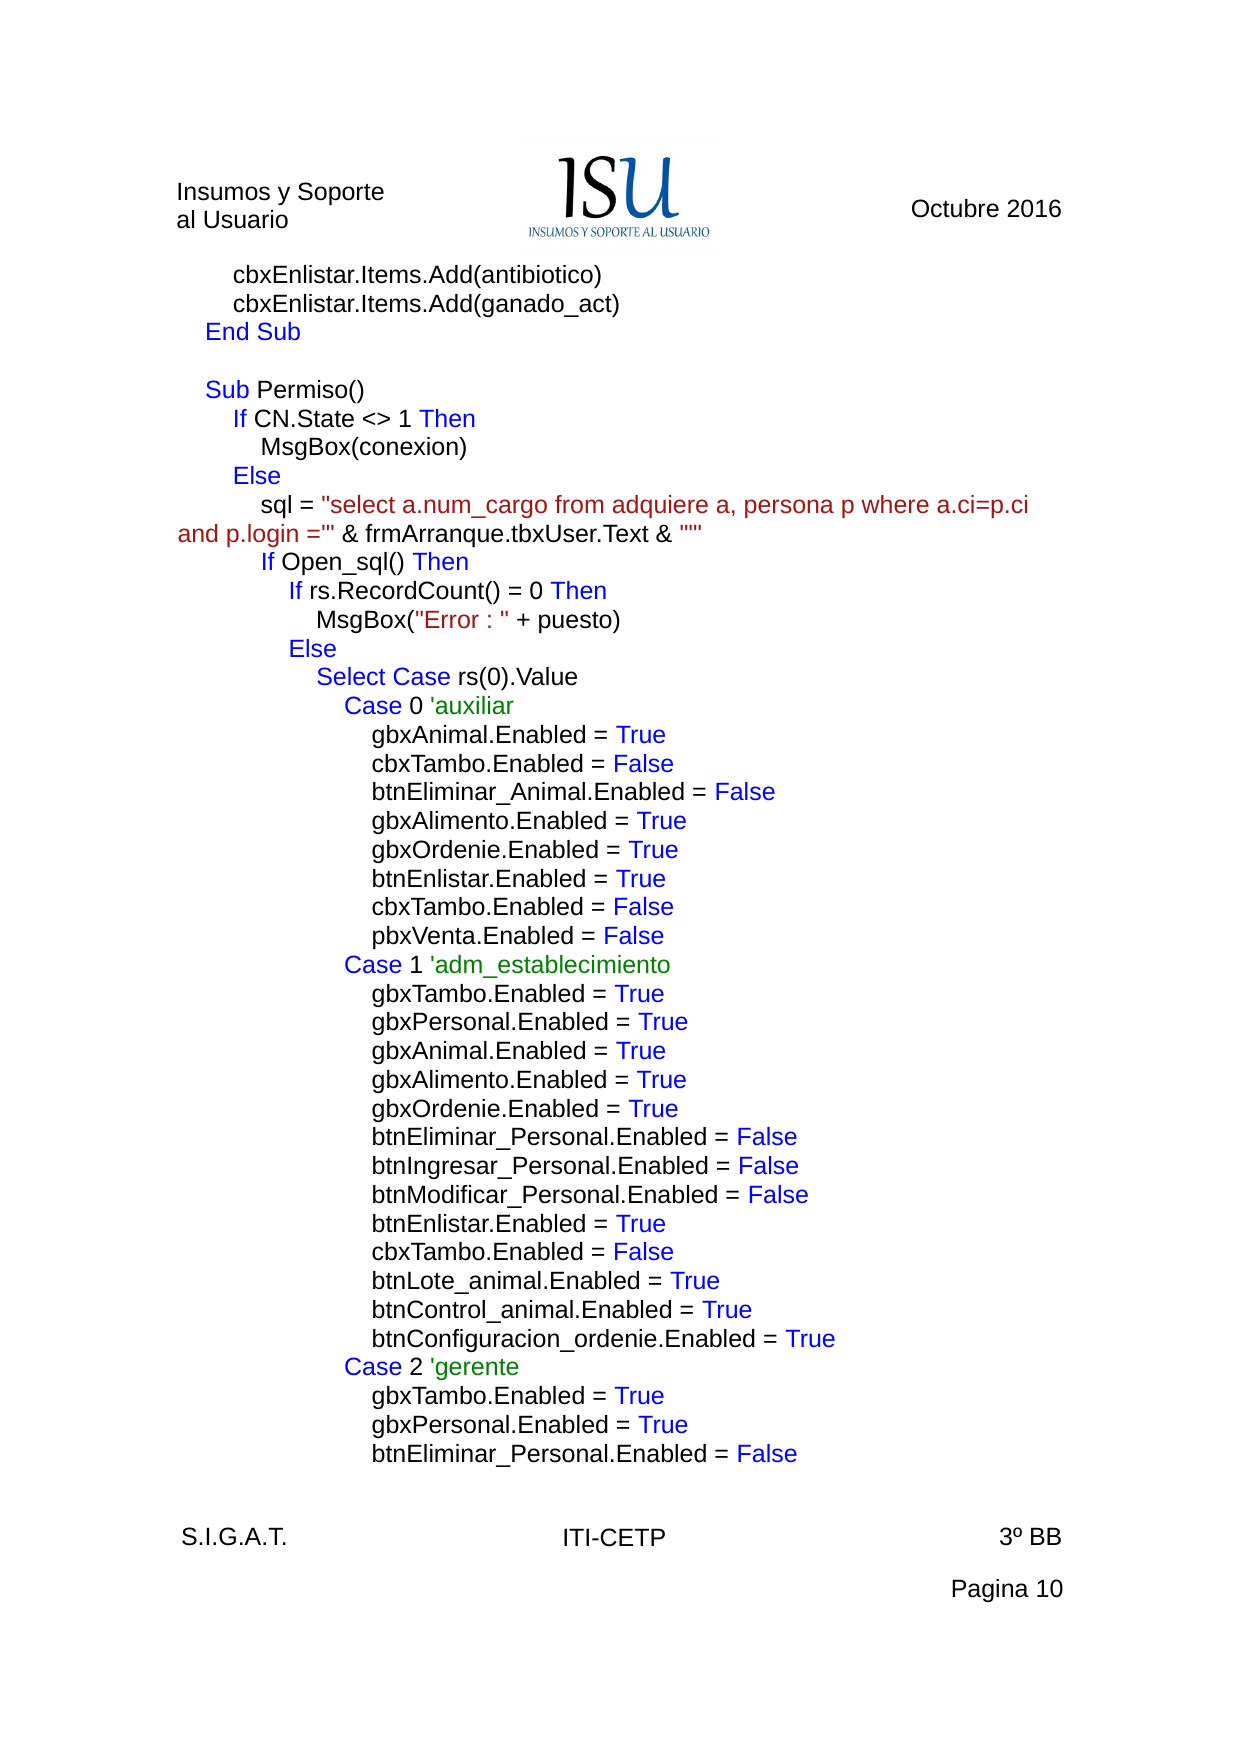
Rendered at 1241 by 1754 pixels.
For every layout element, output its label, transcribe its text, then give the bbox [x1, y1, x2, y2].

text sql = "select a.num_cargo from adquiere a, persona p where a.ci=p.ci and p.login ='" & frmArranque.tbxUser.Text & "'" [177, 490, 1063, 547]
text cbxEnlistar.Items.Add(ganado_act) [177, 288, 1063, 317]
text gbxAlimento.Enabled = True [177, 1065, 1063, 1093]
text btnEnlistar.Enabled = True [177, 863, 1063, 892]
text gbxAlimento.Enabled = True [177, 806, 1063, 835]
text gbxTambo.Enabled = True [177, 1381, 1063, 1410]
text gbxOrdenie.Enabled = True [177, 835, 1063, 863]
text MsgBox("Error : " + puesto) [177, 605, 1063, 633]
text btnControl_animal.Enabled = True [177, 1295, 1063, 1323]
text cbxTambo.Enabled = False [177, 748, 1063, 777]
text If Open_sql() Then [177, 547, 1063, 576]
text MsgBox(conexion) [177, 432, 1063, 461]
picture [517, 138, 723, 252]
text pbxVenta.Enabled = False [177, 921, 1063, 950]
text btnConfiguracion_ordenie.Enabled = True [177, 1323, 1063, 1352]
text btnModificar_Personal.Enabled = False [177, 1180, 1063, 1208]
text btnEliminar_Personal.Enabled = False [177, 1438, 1063, 1467]
text Select Case rs(0).Value [177, 662, 1063, 691]
text gbxOrdenie.Enabled = True [177, 1093, 1063, 1122]
text Case 2 'gerente [177, 1352, 1063, 1381]
text gbxAnimal.Enabled = True [177, 1036, 1063, 1065]
text Else [177, 633, 1063, 662]
text If CN.State <> 1 Then [177, 403, 1063, 432]
text btnEnlistar.Enabled = True [177, 1208, 1063, 1237]
text gbxTambo.Enabled = True [177, 978, 1063, 1007]
text Else [177, 461, 1063, 490]
text btnEliminar_Personal.Enabled = False [177, 1122, 1063, 1151]
text cbxTambo.Enabled = False [177, 892, 1063, 921]
text gbxPersonal.Enabled = True [177, 1007, 1063, 1036]
text Sub Permiso() [177, 375, 1063, 403]
text cbxEnlistar.Items.Add(antibiotico) [177, 260, 1063, 288]
text btnIngresar_Personal.Enabled = False [177, 1151, 1063, 1180]
text If rs.RecordCount() = 0 Then [177, 576, 1063, 605]
text gbxPersonal.Enabled = True [177, 1410, 1063, 1438]
text btnLote_animal.Enabled = True [177, 1266, 1063, 1295]
text gbxAnimal.Enabled = True [177, 720, 1063, 748]
text btnEliminar_Animal.Enabled = False [177, 777, 1063, 806]
text Case 0 'auxiliar [177, 691, 1063, 720]
text End Sub [177, 317, 1063, 346]
text cbxTambo.Enabled = False [177, 1237, 1063, 1266]
text Case 1 'adm_establecimiento [177, 950, 1063, 978]
